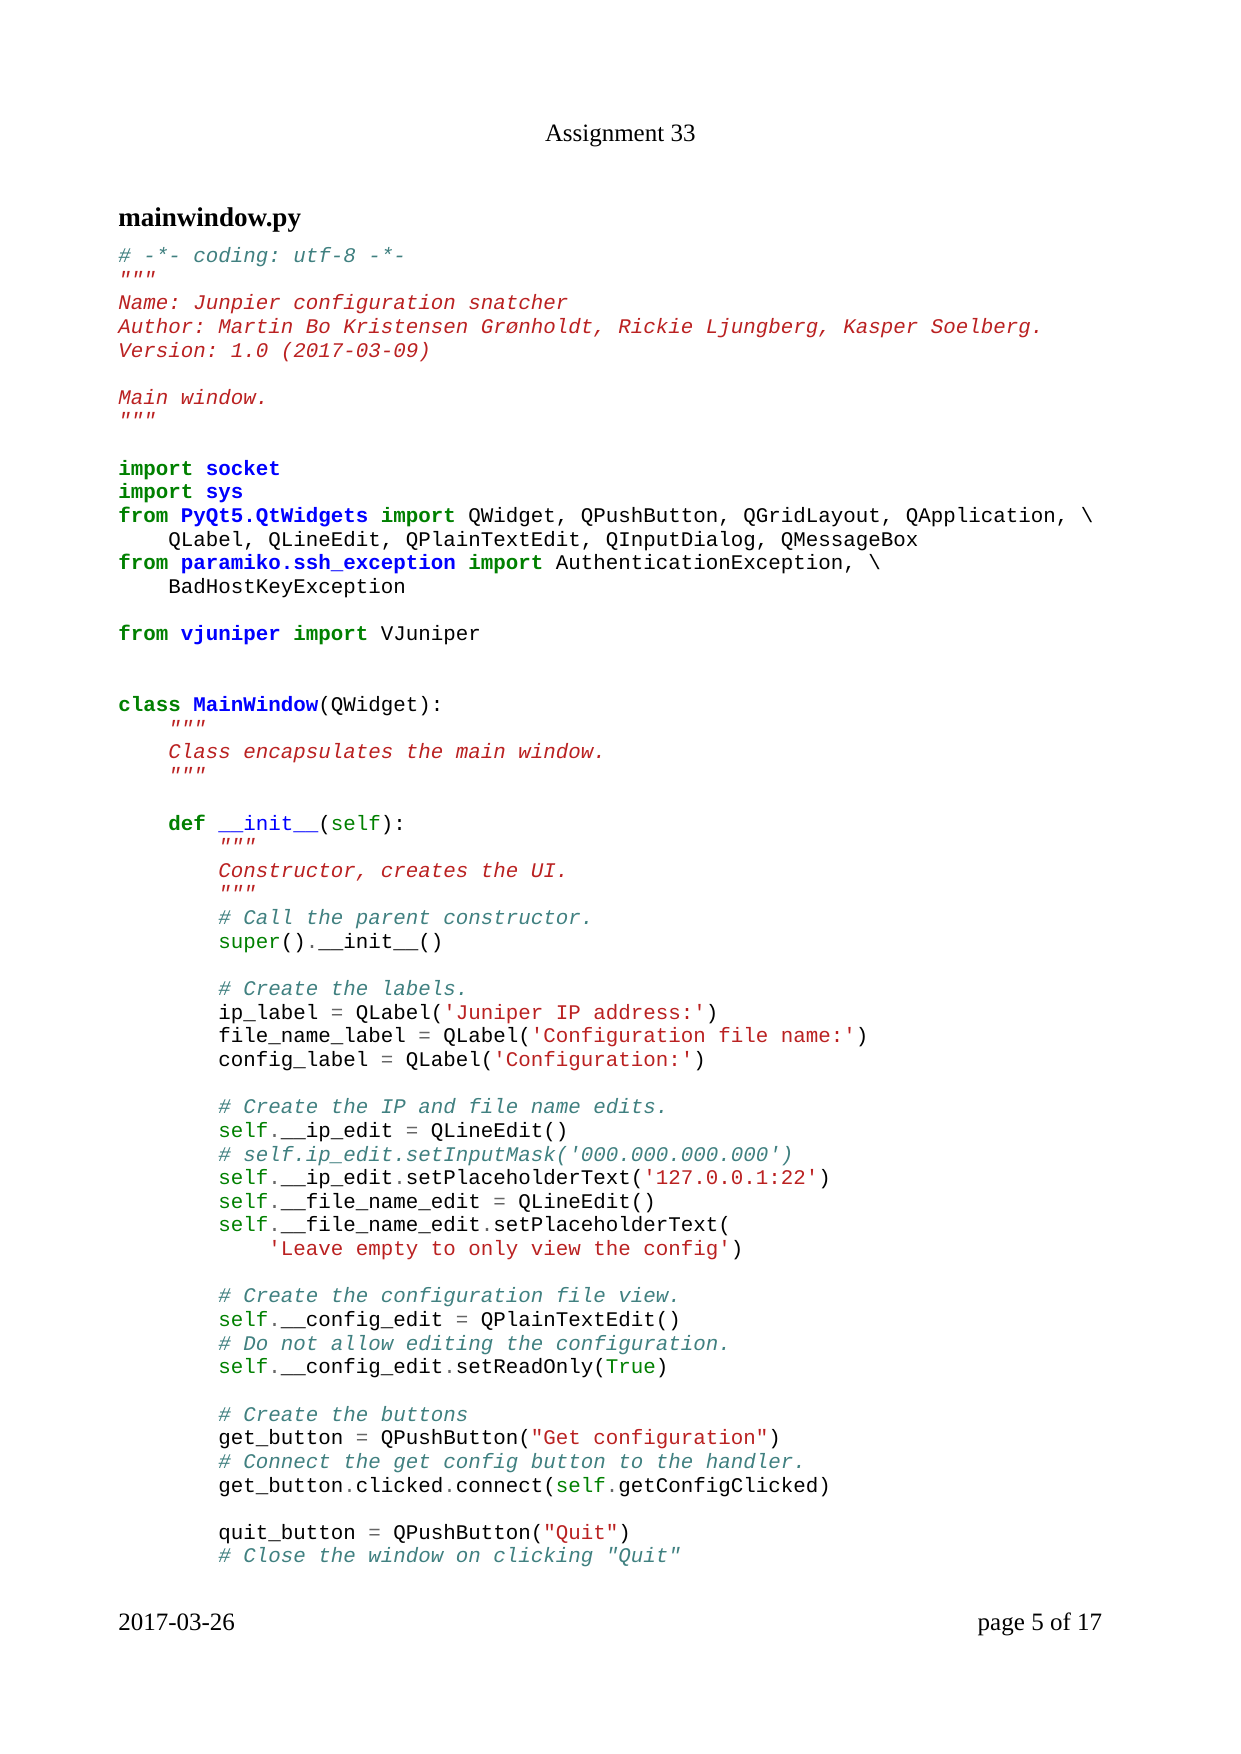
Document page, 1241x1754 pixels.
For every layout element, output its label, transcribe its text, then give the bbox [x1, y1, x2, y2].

text Version: 1.0 (2017-03-09) [118, 339, 1122, 363]
text quit_button = QPushButton("Quit") [118, 1522, 1122, 1546]
text """ [118, 883, 1122, 907]
text """ [118, 269, 1122, 292]
text """ [118, 411, 1122, 434]
text QLabel, QLineEdit, QPlainTextEdit, QInputDialog, QMessageBox [118, 529, 1122, 552]
text # Create the configuration file view. [118, 1285, 1122, 1309]
text BadHostKeyException [118, 576, 1122, 600]
text from PyQt5.QtWidgets import QWidget, QPushButton, QGridLayout, QApplication, \ [118, 505, 1122, 529]
text self.__file_name_edit = QLineEdit() [118, 1191, 1122, 1214]
text # Call the parent constructor. [118, 907, 1122, 931]
text # self.ip_edit.setInputMask('000.000.000.000') [118, 1143, 1122, 1167]
text self.__ip_edit.setPlaceholderText('127.0.0.1:22') [118, 1167, 1122, 1191]
text # Create the IP and file name edits. [118, 1096, 1122, 1120]
text Class encapsulates the main window. [118, 742, 1122, 765]
text from paramiko.ssh_exception import AuthenticationException, \ [118, 552, 1122, 576]
text import socket [118, 458, 1122, 481]
text get_button = QPushButton("Get configuration") [118, 1427, 1122, 1451]
text self.__config_edit.setReadOnly(True) [118, 1356, 1122, 1380]
text # Create the labels. [118, 978, 1122, 1002]
text import sys [118, 481, 1122, 505]
text get_button.clicked.connect(self.getConfigClicked) [118, 1474, 1122, 1498]
text ip_label = QLabel('Juniper IP address:') [118, 1002, 1122, 1025]
text # Close the window on clicking "Quit" [118, 1546, 1122, 1569]
text config_label = QLabel('Configuration:') [118, 1049, 1122, 1073]
text def __init__(self): [118, 812, 1122, 836]
text file_name_label = QLabel('Configuration file name:') [118, 1025, 1122, 1049]
text Main window. [118, 387, 1122, 411]
text class MainWindow(QWidget): [118, 694, 1122, 718]
text # Create the buttons [118, 1404, 1122, 1427]
text """ [118, 718, 1122, 742]
text """ [118, 765, 1122, 789]
text 'Leave empty to only view the config') [118, 1238, 1122, 1262]
text # Do not allow editing the configuration. [118, 1333, 1122, 1356]
text Name: Junpier configuration snatcher [118, 292, 1122, 316]
text Author: Martin Bo Kristensen Grønholdt, Rickie Ljungberg, Kasper Soelberg. [118, 316, 1122, 339]
text """ [118, 836, 1122, 860]
text # -*- coding: utf-8 -*- [118, 245, 1122, 269]
text # Connect the get config button to the handler. [118, 1451, 1122, 1474]
subtitle mainwindow.py [118, 201, 1122, 232]
text super().__init__() [118, 931, 1122, 954]
text from vjuniper import VJuniper [118, 623, 1122, 647]
text self.__config_edit = QPlainTextEdit() [118, 1309, 1122, 1333]
text self.__ip_edit = QLineEdit() [118, 1120, 1122, 1143]
text self.__file_name_edit.setPlaceholderText( [118, 1214, 1122, 1238]
text Constructor, creates the UI. [118, 860, 1122, 883]
